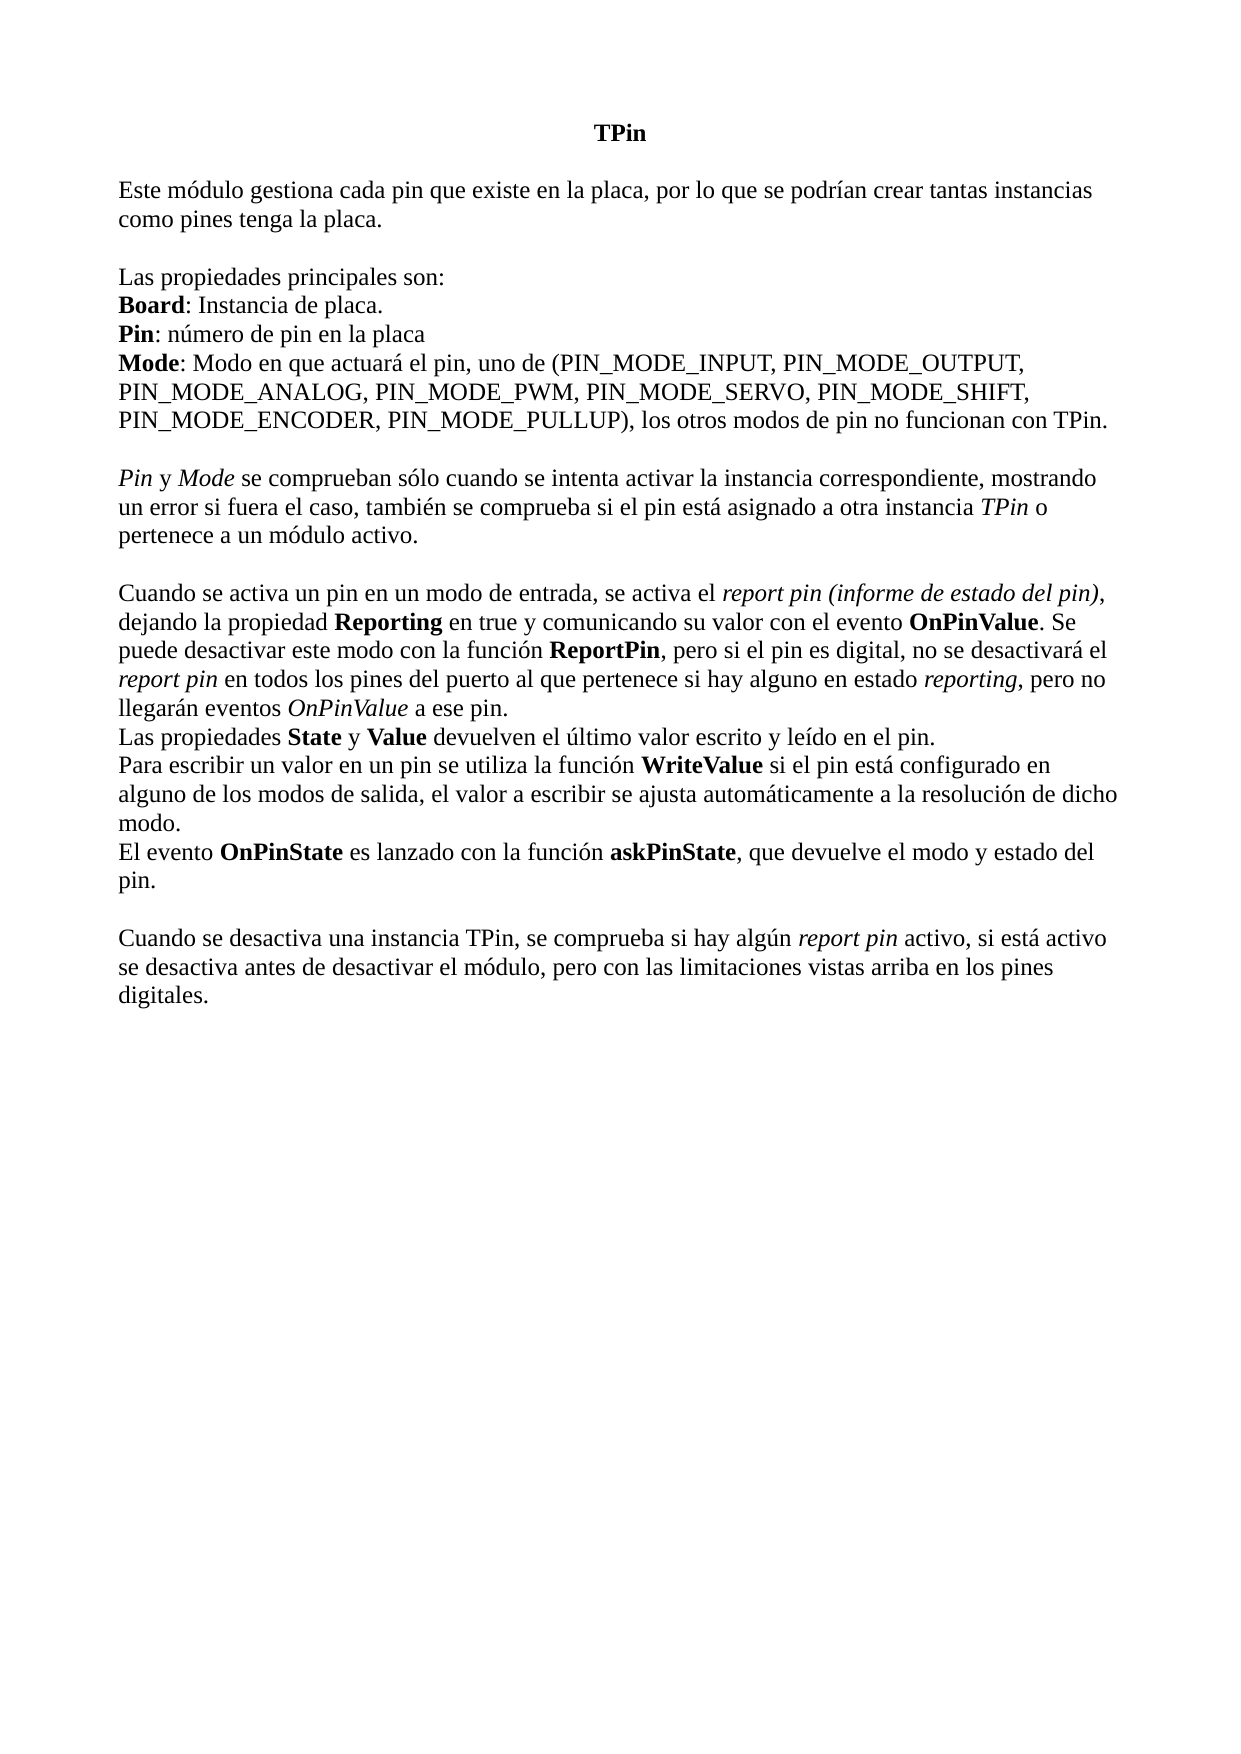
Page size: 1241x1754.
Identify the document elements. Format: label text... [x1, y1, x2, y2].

text Las propiedades State y Value devuelven el último valor escrito y leído en el pin. [118, 722, 1122, 751]
text TPin [118, 118, 1122, 147]
text Para escribir un valor en un pin se utiliza la función WriteValue si el pin está configurado en alguno de los modos de salida, el valor a escribir se ajusta automáticamente a la resolución de dicho modo. [118, 751, 1122, 837]
text Mode: Modo en que actuará el pin, uno de (PIN_MODE_INPUT, PIN_MODE_OUTPUT, PIN_MODE_ANALOG, PIN_MODE_PWM, PIN_MODE_SERVO, PIN_MODE_SHIFT, PIN_MODE_ENCODER, PIN_MODE_PULLUP), los otros modos de pin no funcionan con TPin. [118, 348, 1122, 434]
text Las propiedades principales son: [118, 262, 1122, 291]
text Board: Instancia de placa. [118, 291, 1122, 319]
text Este módulo gestiona cada pin que existe en la placa, por lo que se podrían crear tantas instancias como pines tenga la placa. [118, 176, 1122, 233]
text El evento OnPinState es lanzado con la función askPinState, que devuelve el modo y estado del pin. [118, 837, 1122, 894]
text Pin: número de pin en la placa [118, 319, 1122, 348]
text Cuando se activa un pin en un modo de entrada, se activa el report pin (informe de estado del pin), dejando la propiedad Reporting en true y comunicando su valor con el evento OnPinValue. Se puede desactivar este modo con la función ReportPin, pero si el pin es digital, no se desactivará el report pin en todos los pines del puerto al que pertenece si hay alguno en estado reporting, pero no llegarán eventos OnPinValue a ese pin. [118, 578, 1122, 722]
text Pin y Mode se comprueban sólo cuando se intenta activar la instancia correspondiente, mostrando un error si fuera el caso, también se comprueba si el pin está asignado a otra instancia TPin o pertenece a un módulo activo. [118, 463, 1122, 549]
text Cuando se desactiva una instancia TPin, se comprueba si hay algún report pin activo, si está activo se desactiva antes de desactivar el módulo, pero con las limitaciones vistas arriba en los pines digitales. [118, 923, 1122, 1009]
